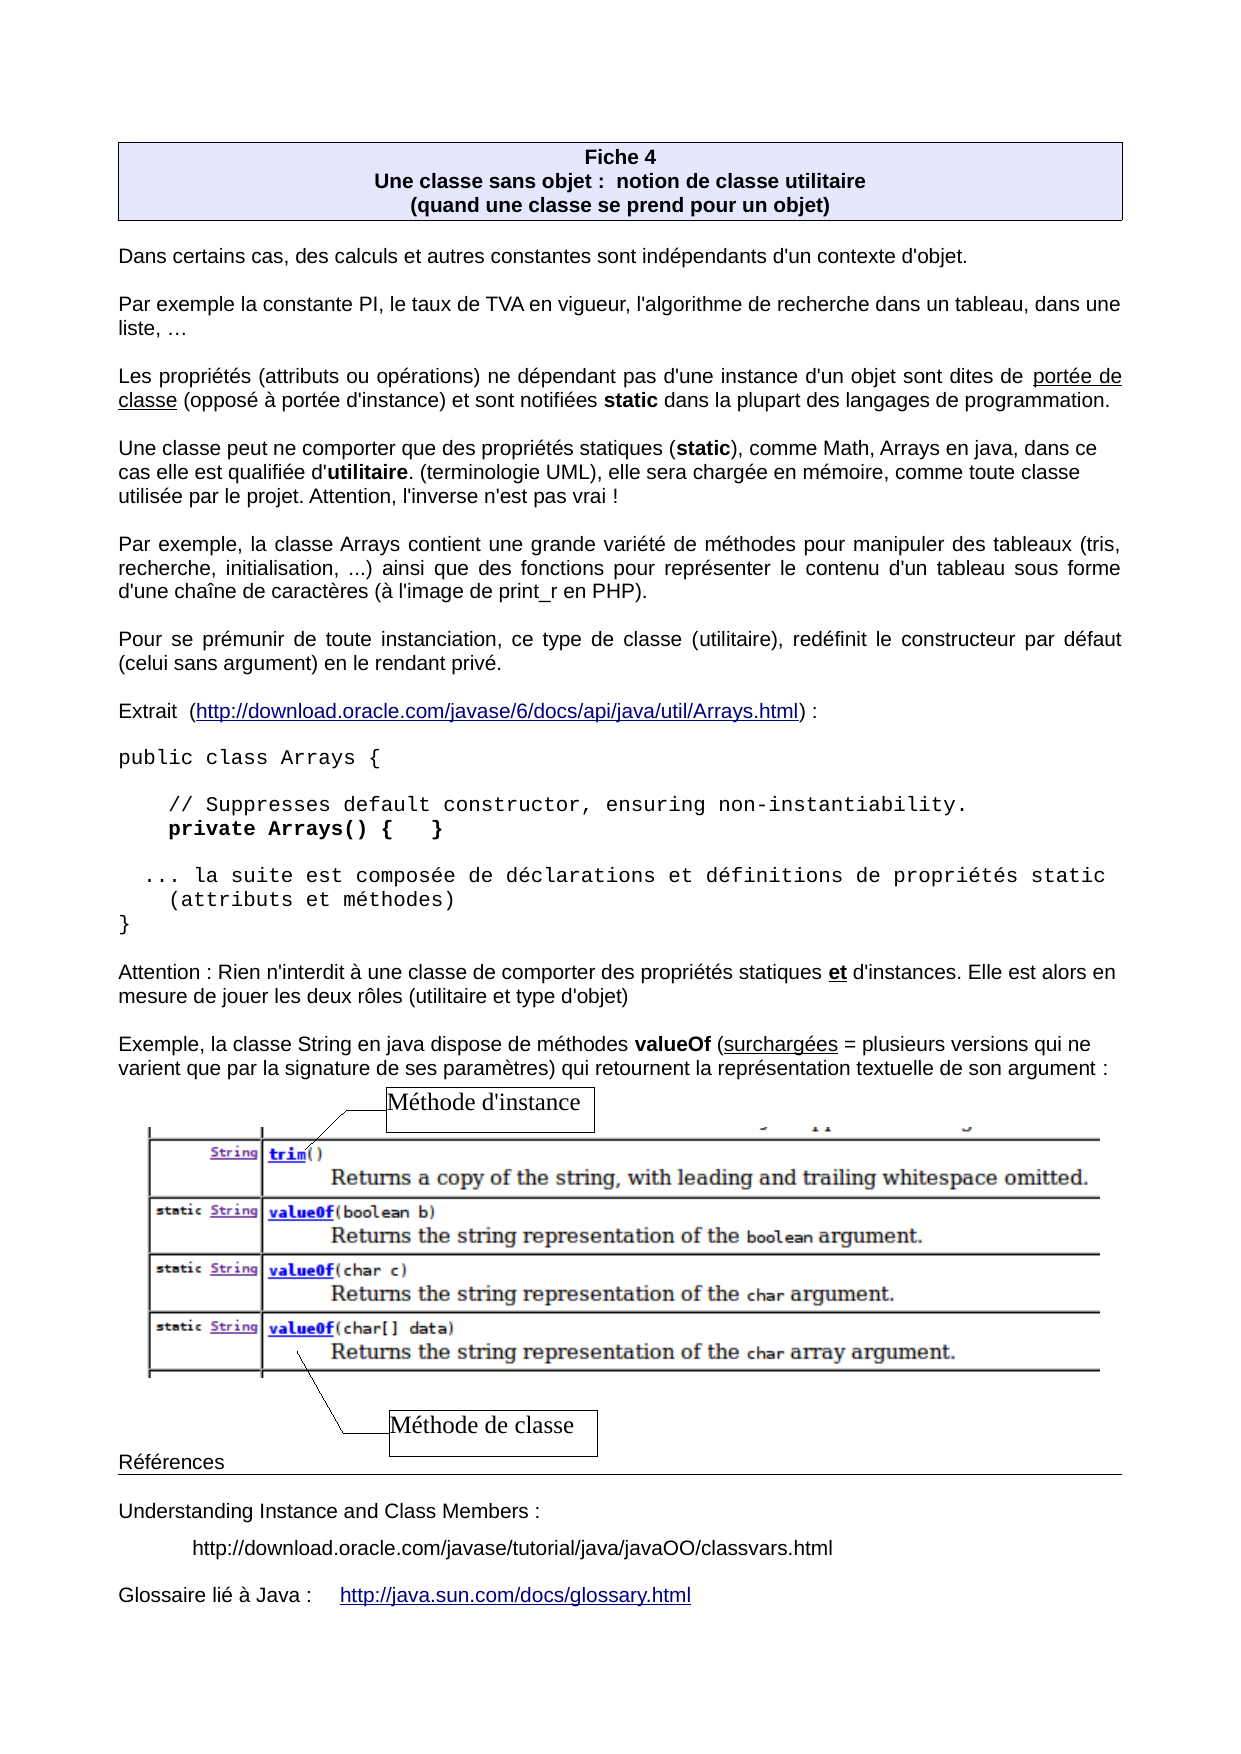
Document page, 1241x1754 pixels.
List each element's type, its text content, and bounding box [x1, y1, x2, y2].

text http://download.oracle.com/javase/tutorial/java/javaOO/classvars.html [118, 1535, 1122, 1559]
text Glossaire lié à Java : http://java.sun.com/docs/glossary.html [118, 1583, 1122, 1607]
text Exemple, la classe String en java dispose de méthodes valueOf (surchargées = plusieurs versions qui ne varient que par la signature de ses paramètres) qui retournent la représentation textuelle de son argument : [118, 1032, 1122, 1080]
text (attributs et méthodes) [118, 889, 1122, 913]
picture [140, 1127, 1100, 1378]
text // Suppresses default constructor, ensuring non-instantiability. [118, 794, 1122, 818]
text Par exemple, la classe Arrays contient une grande variété de méthodes pour manipuler des tableaux (tris, recherche, initialisation, ...) ainsi que des fonctions pour représenter le contenu d'un tableau sous forme d'une chaîne de caractères (à l'image de print_r en PHP). [118, 531, 1122, 603]
text ... la suite est composée de déclarations et définitions de propriétés static [118, 865, 1122, 889]
text Fiche 4 [119, 143, 1122, 166]
text Références [118, 1450, 1122, 1474]
picture [387, 1127, 594, 1132]
text Les propriétés (attributs ou opérations) ne dépendant pas d'une instance d'un objet sont dites de portée de classe (opposé à portée d'instance) et sont notifiées static dans la plupart des langages de programmation. [118, 364, 1122, 412]
text Attention : Rien n'interdit à une classe de comporter des propriétés statiques et d'instances. Elle est alors en mesure de jouer les deux rôles (utilitaire et type d'objet) [118, 960, 1122, 1008]
text (quand une classe se prend pour un objet) [119, 190, 1122, 220]
text Par exemple la constante PI, le taux de TVA en vigueur, l'algorithme de recherche dans un tableau, dans une liste, … [118, 292, 1122, 340]
subtitle Understanding Instance and Class Members : [118, 1499, 1122, 1523]
text Dans certains cas, des calculs et autres constantes sont indépendants d'un contexte d'objet. [118, 244, 1122, 268]
text public class Arrays { [118, 747, 1122, 771]
text private Arrays() { } [118, 818, 1122, 842]
text } [118, 913, 1122, 936]
text Pour se prémunir de toute instanciation, ce type de classe (utilitaire), redéfinit le constructeur par défaut (celui sans argument) en le rendant privé. [118, 627, 1122, 675]
text Une classe peut ne comporter que des propriétés statiques (static), comme Math, Arrays en java, dans ce cas elle est qualifiée d'utilitaire. (terminologie UML), elle sera chargée en mémoire, comme toute classe utilisée par le projet. Attention, l'inverse n'est pas vrai ! [118, 436, 1122, 507]
text Une classe sans objet : notion de classe utilitaire [119, 166, 1122, 190]
text Extrait (http://download.oracle.com/javase/6/docs/api/java/util/Arrays.html) : [118, 699, 1122, 723]
